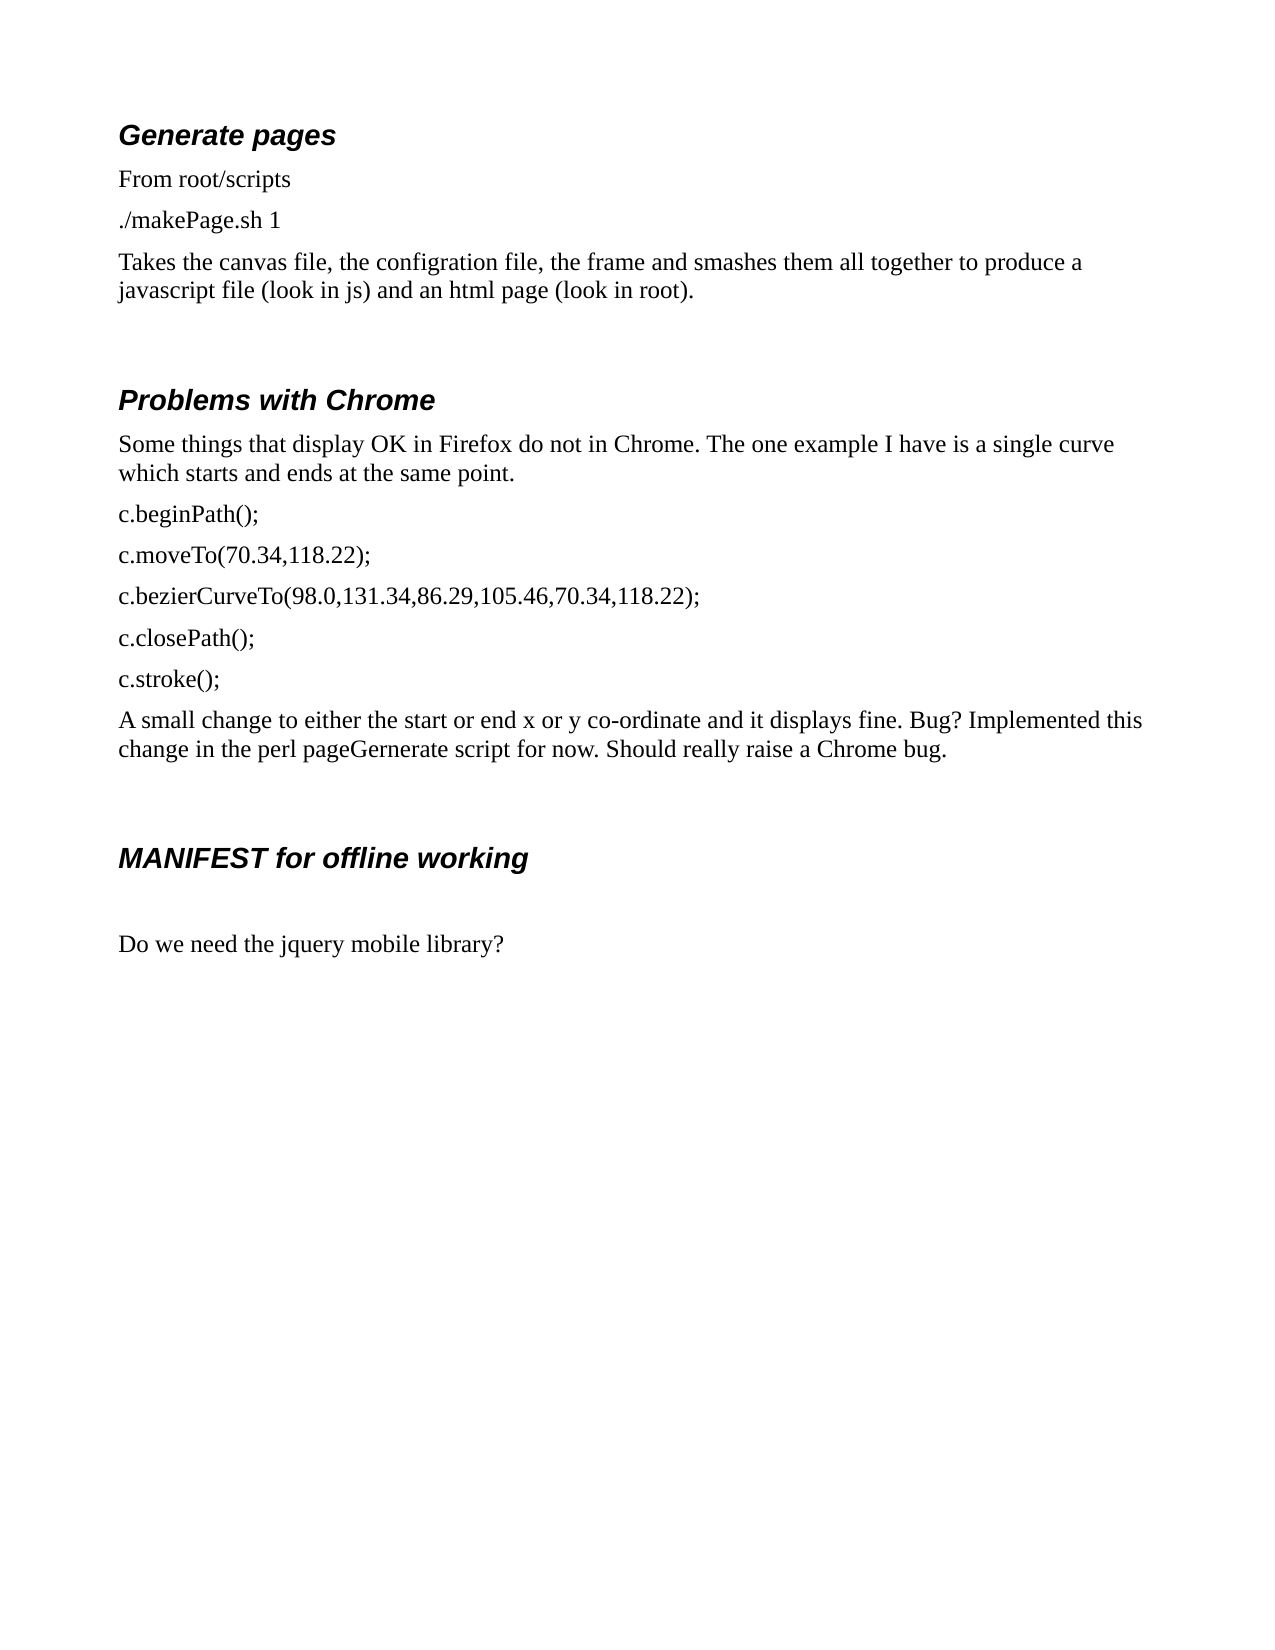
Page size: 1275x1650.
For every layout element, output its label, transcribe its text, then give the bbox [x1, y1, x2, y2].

subtitle MANIFEST for offline working [118, 841, 1157, 875]
text Do we need the jquery mobile library? [118, 929, 1157, 957]
subtitle Generate pages [118, 118, 1157, 152]
text c.bezierCurveTo(98.0,131.34,86.29,105.46,70.34,118.22); [118, 581, 1157, 610]
text From root/scripts [118, 164, 1157, 193]
text c.closePath(); [118, 623, 1157, 651]
text ./makePage.sh 1 [118, 205, 1157, 234]
text c.moveTo(70.34,118.22); [118, 540, 1157, 569]
text c.beginPath(); [118, 499, 1157, 528]
text Takes the canvas file, the configration file, the frame and smashes them all together to produce a javascript file (look in js) and an html page (look in root). [118, 247, 1157, 304]
text A small change to either the start or end x or y co-ordinate and it displays fine. Bug? Implemented this change in the perl pageGernerate script for now. Should really raise a Chrome bug. [118, 705, 1157, 763]
text c.stroke(); [118, 664, 1157, 693]
text Some things that display OK in Firefox do not in Chrome. The one example I have is a single curve which starts and ends at the same point. [118, 429, 1157, 486]
subtitle Problems with Chrome [118, 383, 1157, 416]
